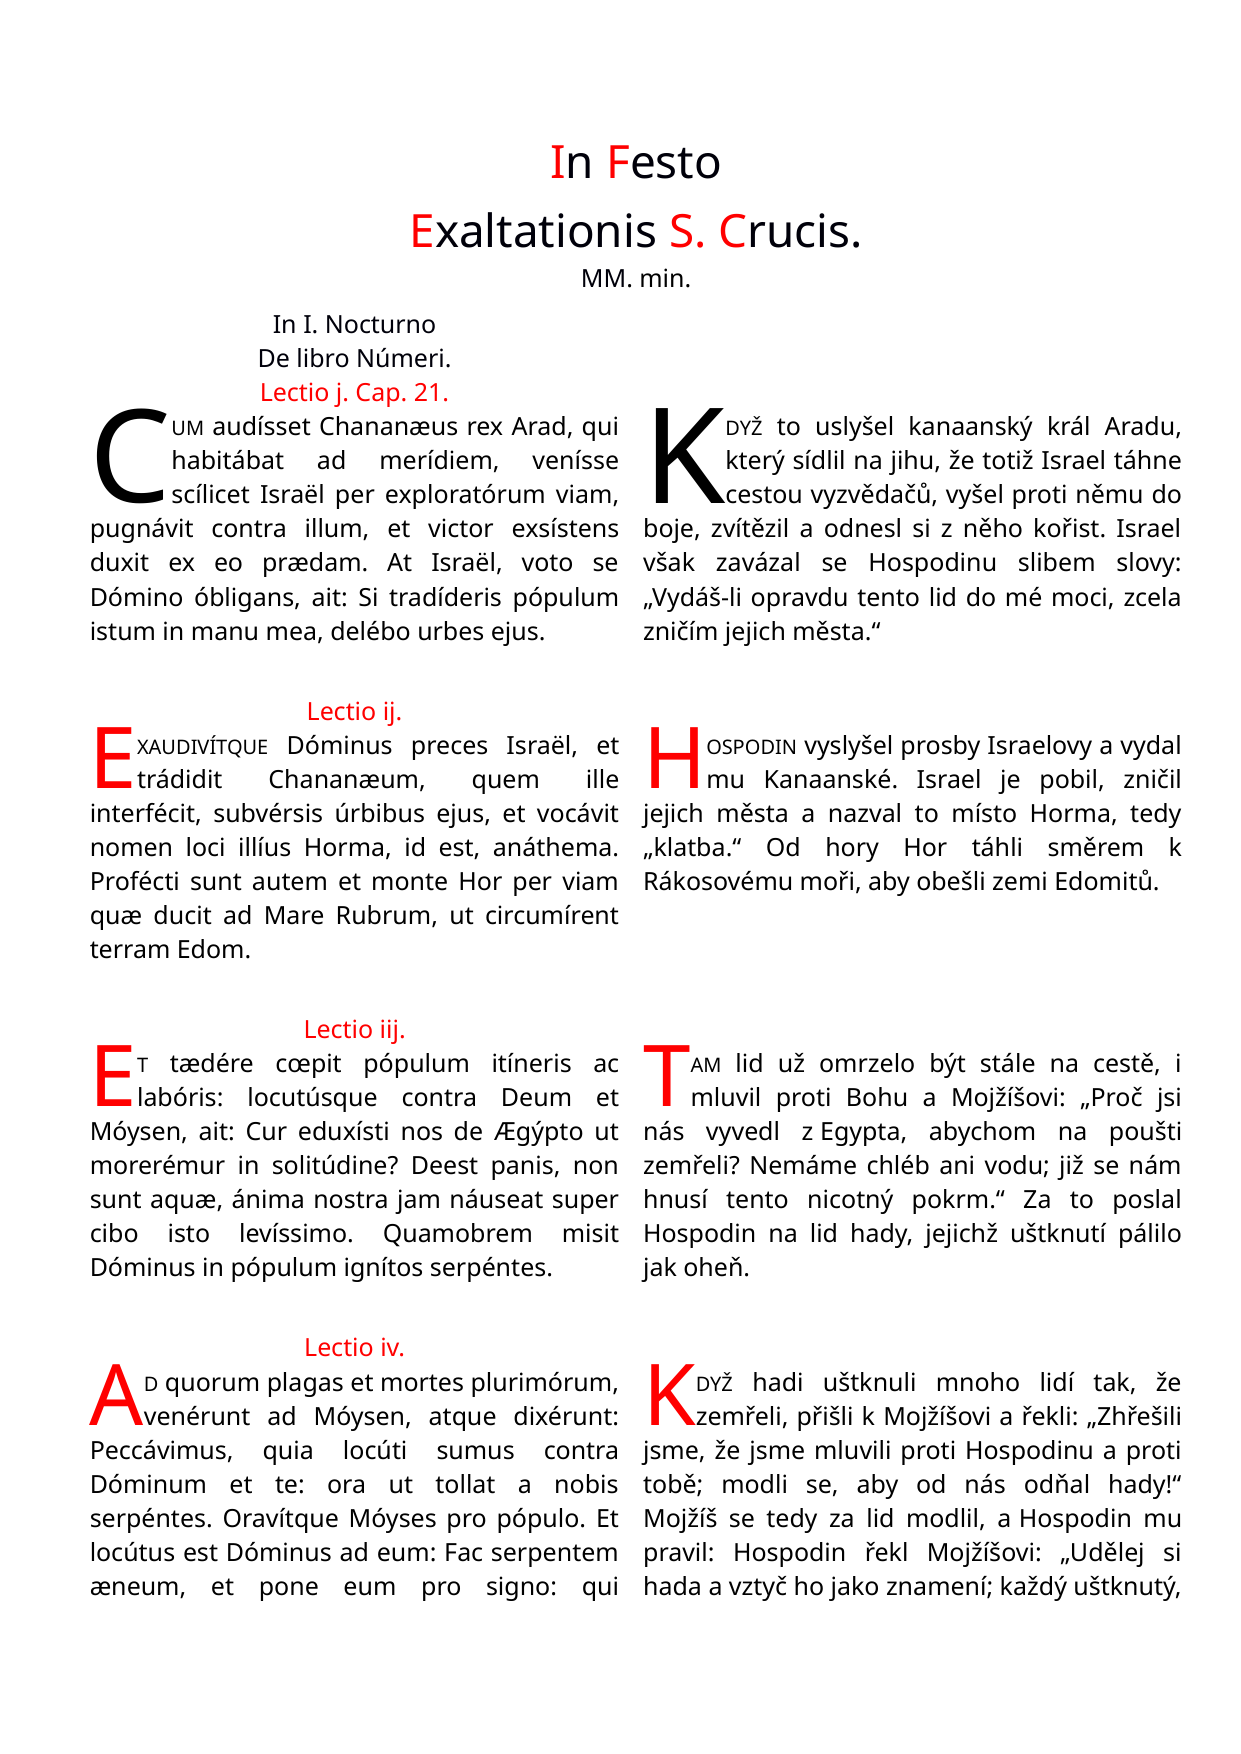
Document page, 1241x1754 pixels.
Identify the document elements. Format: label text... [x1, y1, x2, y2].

table_cell In Festo Exaltationis S. Crucis. MM. min. [78, 118, 1194, 301]
table_cell Tam lid už omrzelo být stále na cestě, i mluvil proti Bohu a Mojžíšovi: „Proč jsi nás vyvedl z Egypta, abychom na poušti zemřeli? Nemáme chléb ani vodu; již se nám hnusí tento nicotný pokrm.“ Za to poslal Hospodin na lid hady, jejichž uštknutí pálilo jak oheň. [631, 1006, 1194, 1324]
table_cell Lectio iv. Ad quorum plagas et mortes plurimórum, venérunt ad Móysen, atque dixérunt: Peccávimus, quia locúti sumus contra Dóminum et te: ora ut tollat a nobis serpéntes. Oravítque Móyses pro pópulo. Et locútus est Dóminus ad eum: Fac serpentem æneum, et pone eum pro signo: qui [78, 1324, 631, 1608]
table_cell Lectio ij. Exaudivítque Dóminus preces Israël, et trádidit Chananæum, quem ille interfécit, subvérsis úrbibus ejus, et vocávit nomen loci illíus Horma, id est, anáthema. Profécti sunt autem et monte Hor per viam quæ ducit ad Mare Rubrum, ut circumírent terram Edom. [78, 687, 631, 1006]
table_cell Když to uslyšel kanaanský král Aradu, který sídlil na jihu, že totiž Israel táhne cestou vyzvědačů, vyšel proti němu do boje, zvítězil a odnesl si z něho kořist. Israel však zavázal se Hospodinu slibem slovy: „Vydáš-li opravdu tento lid do mé moci, zcela zničím jejich města.“ [631, 301, 1194, 687]
table_cell Lectio iij. Et tædére cœpit pópulum itíneris ac labóris: locutúsque contra Deum et Móysen, ait: Cur eduxísti nos de Ægýpto ut morerémur in solitúdine? Deest panis, non sunt aquæ, ánima nostra jam náuseat super cibo isto levíssimo. Quamobrem misit Dóminus in pópulum ignítos serpéntes. [78, 1006, 631, 1324]
table_cell Když hadi uštknuli mnoho lidí tak, že zemřeli, přišli k Mojžíšovi a řekli: „Zhřešili jsme, že jsme mluvili proti Hospodinu a proti tobě; modli se, aby od nás odňal hady!“ Mojžíš se tedy za lid modlil, a Hospodin mu pravil: Hospodin řekl Mojžíšovi: „Udělej si hada a vztyč ho jako znamení; každý uštknutý, [631, 1324, 1194, 1608]
table_cell In I. Nocturno De libro Númeri. Lectio j. Cap. 21. Cum audísset Chananæus rex Arad, qui habitábat ad merídiem, venísse scílicet Israël per exploratórum viam, pugnávit contra illum, et victor exsístens duxit ex eo prædam. At Israël, voto se Dómino óbligans, ait: Si tradíderis pópulum istum in manu mea, delébo urbes ejus. [78, 301, 631, 687]
table_cell Hospodin vyslyšel prosby Israelovy a vydal mu Kanaanské. Israel je pobil, zničil jejich města a nazval to místo Horma, tedy „klatba.“ Od hory Hor táhli směrem k Rákosovému moři, aby obešli zemi Edomitů. [631, 687, 1194, 1006]
